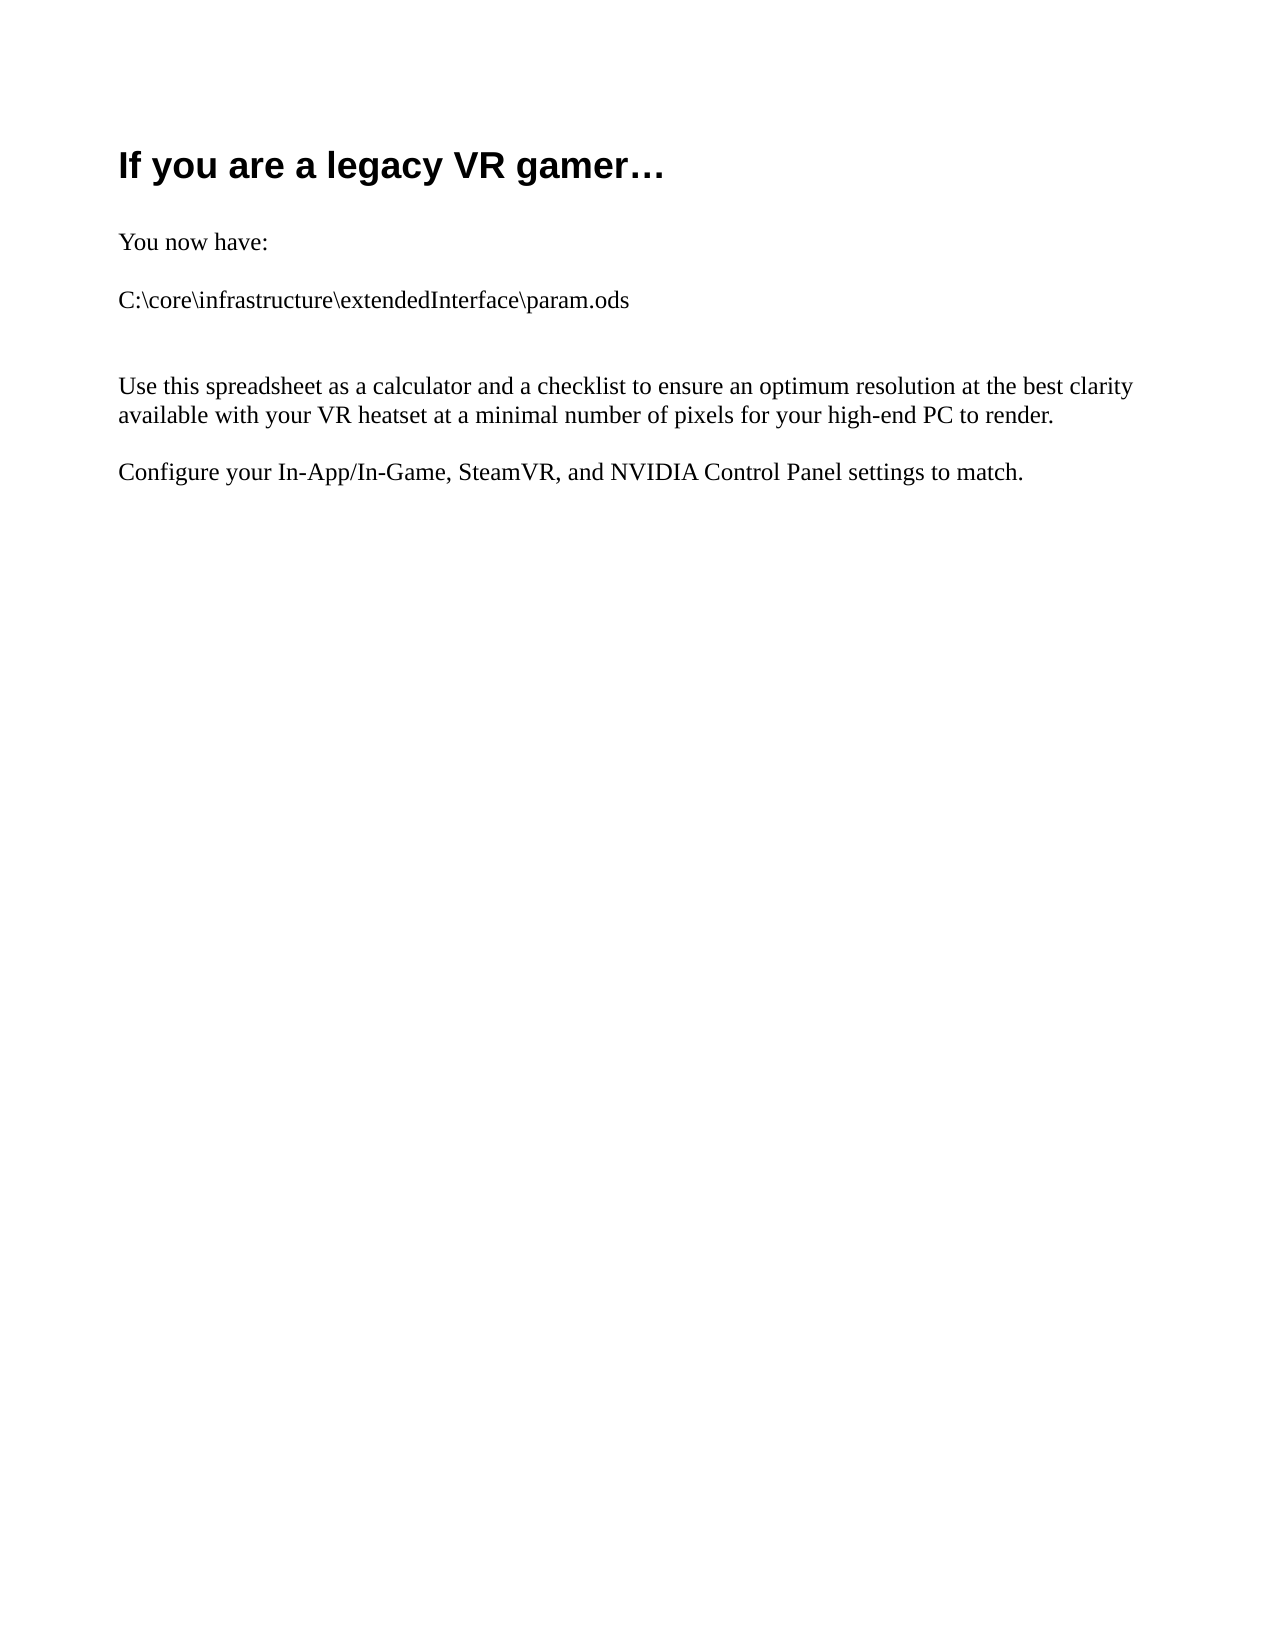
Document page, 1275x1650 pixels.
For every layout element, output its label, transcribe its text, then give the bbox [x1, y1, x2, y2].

text You now have: [118, 227, 1157, 256]
subtitle If you are a legacy VR gamer… [118, 143, 1157, 186]
text C:\core\infrastructure\extendedInterface\param.ods [118, 285, 1157, 314]
text Configure your In-App/In-Game, SteamVR, and NVIDIA Control Panel settings to match. [118, 457, 1157, 486]
text Use this spreadsheet as a calculator and a checklist to ensure an optimum resolution at the best clarity available with your VR heatset at a minimal number of pixels for your high-end PC to render. [118, 371, 1157, 429]
